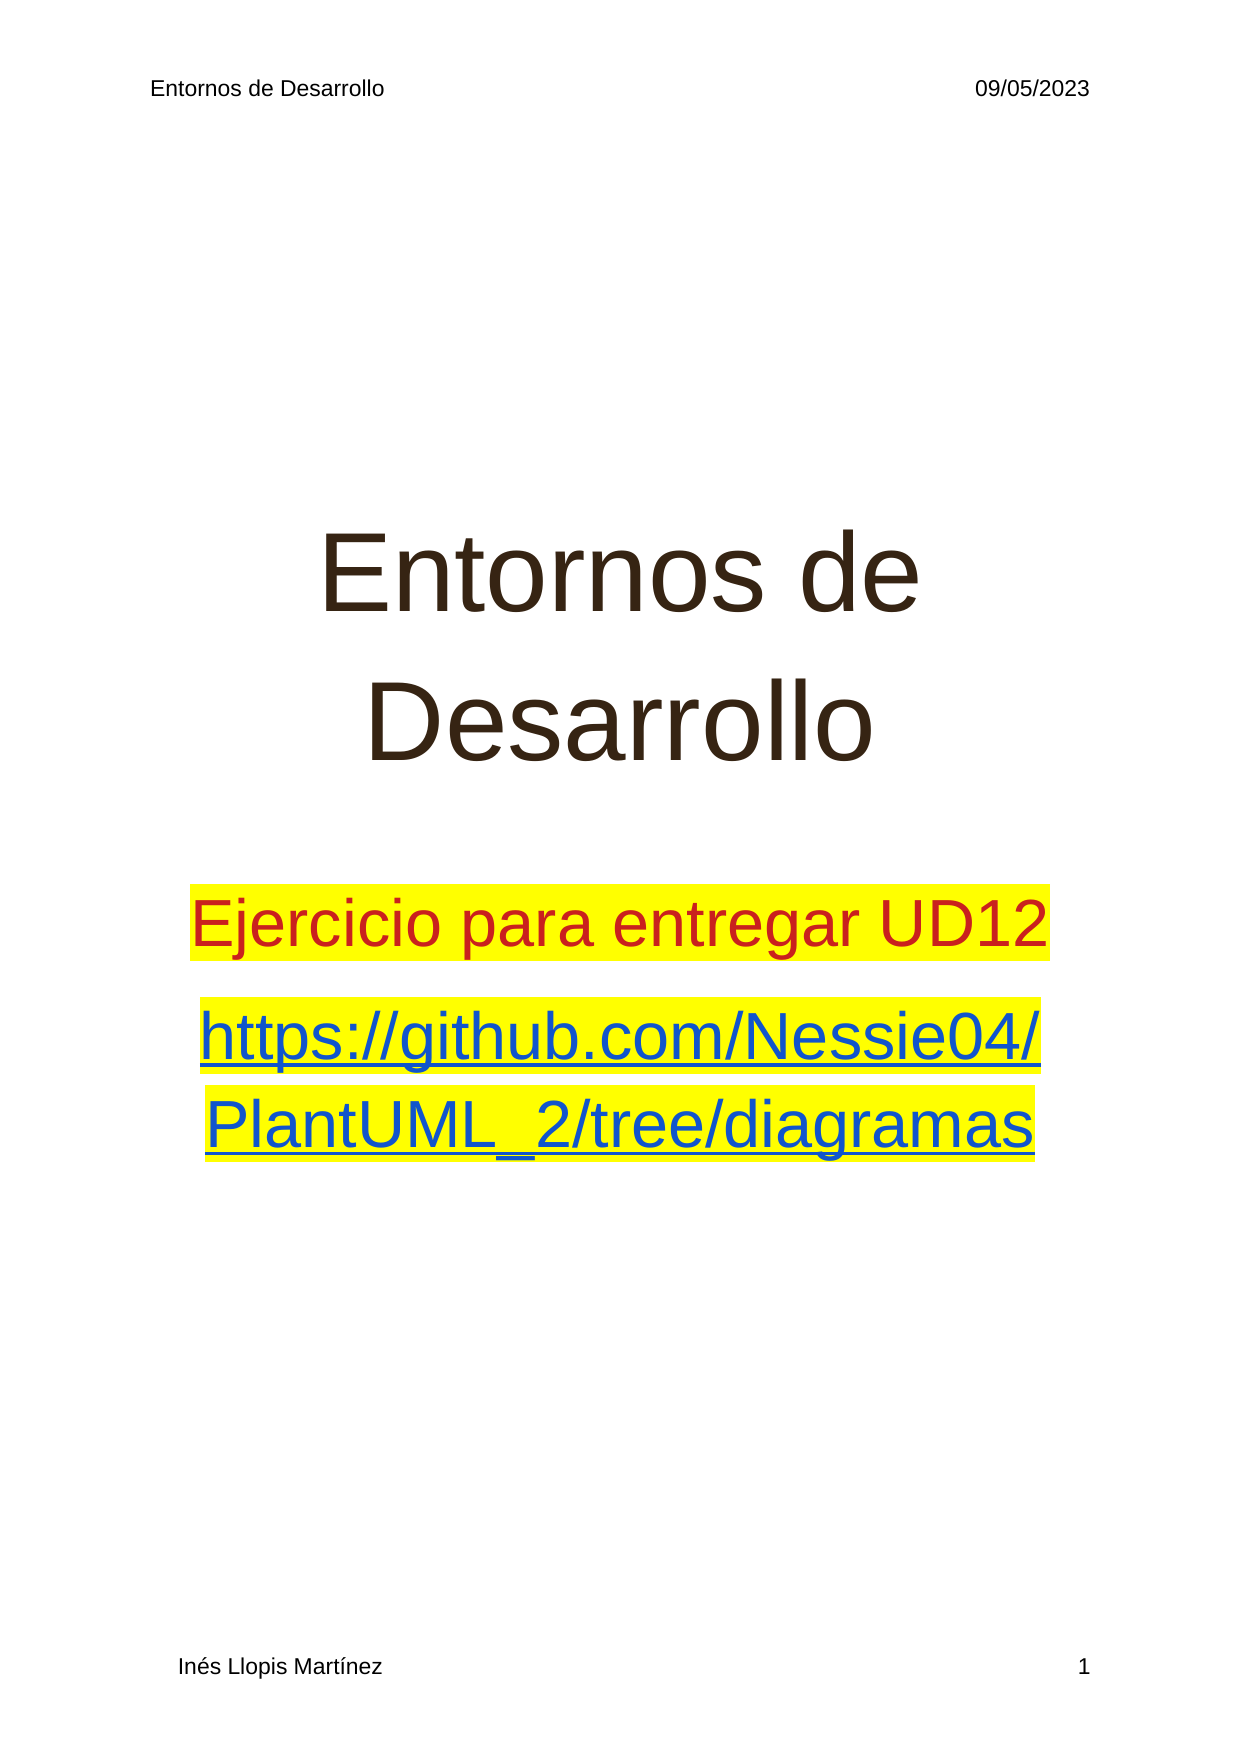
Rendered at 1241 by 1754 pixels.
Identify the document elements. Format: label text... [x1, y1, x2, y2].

text Entornos de Desarrollo [150, 506, 1090, 784]
text Ejercicio para entregar UD12 [150, 884, 1090, 961]
text https://github.com/Nessie04/PlantUML_2/tree/diagramas [150, 997, 1090, 1162]
